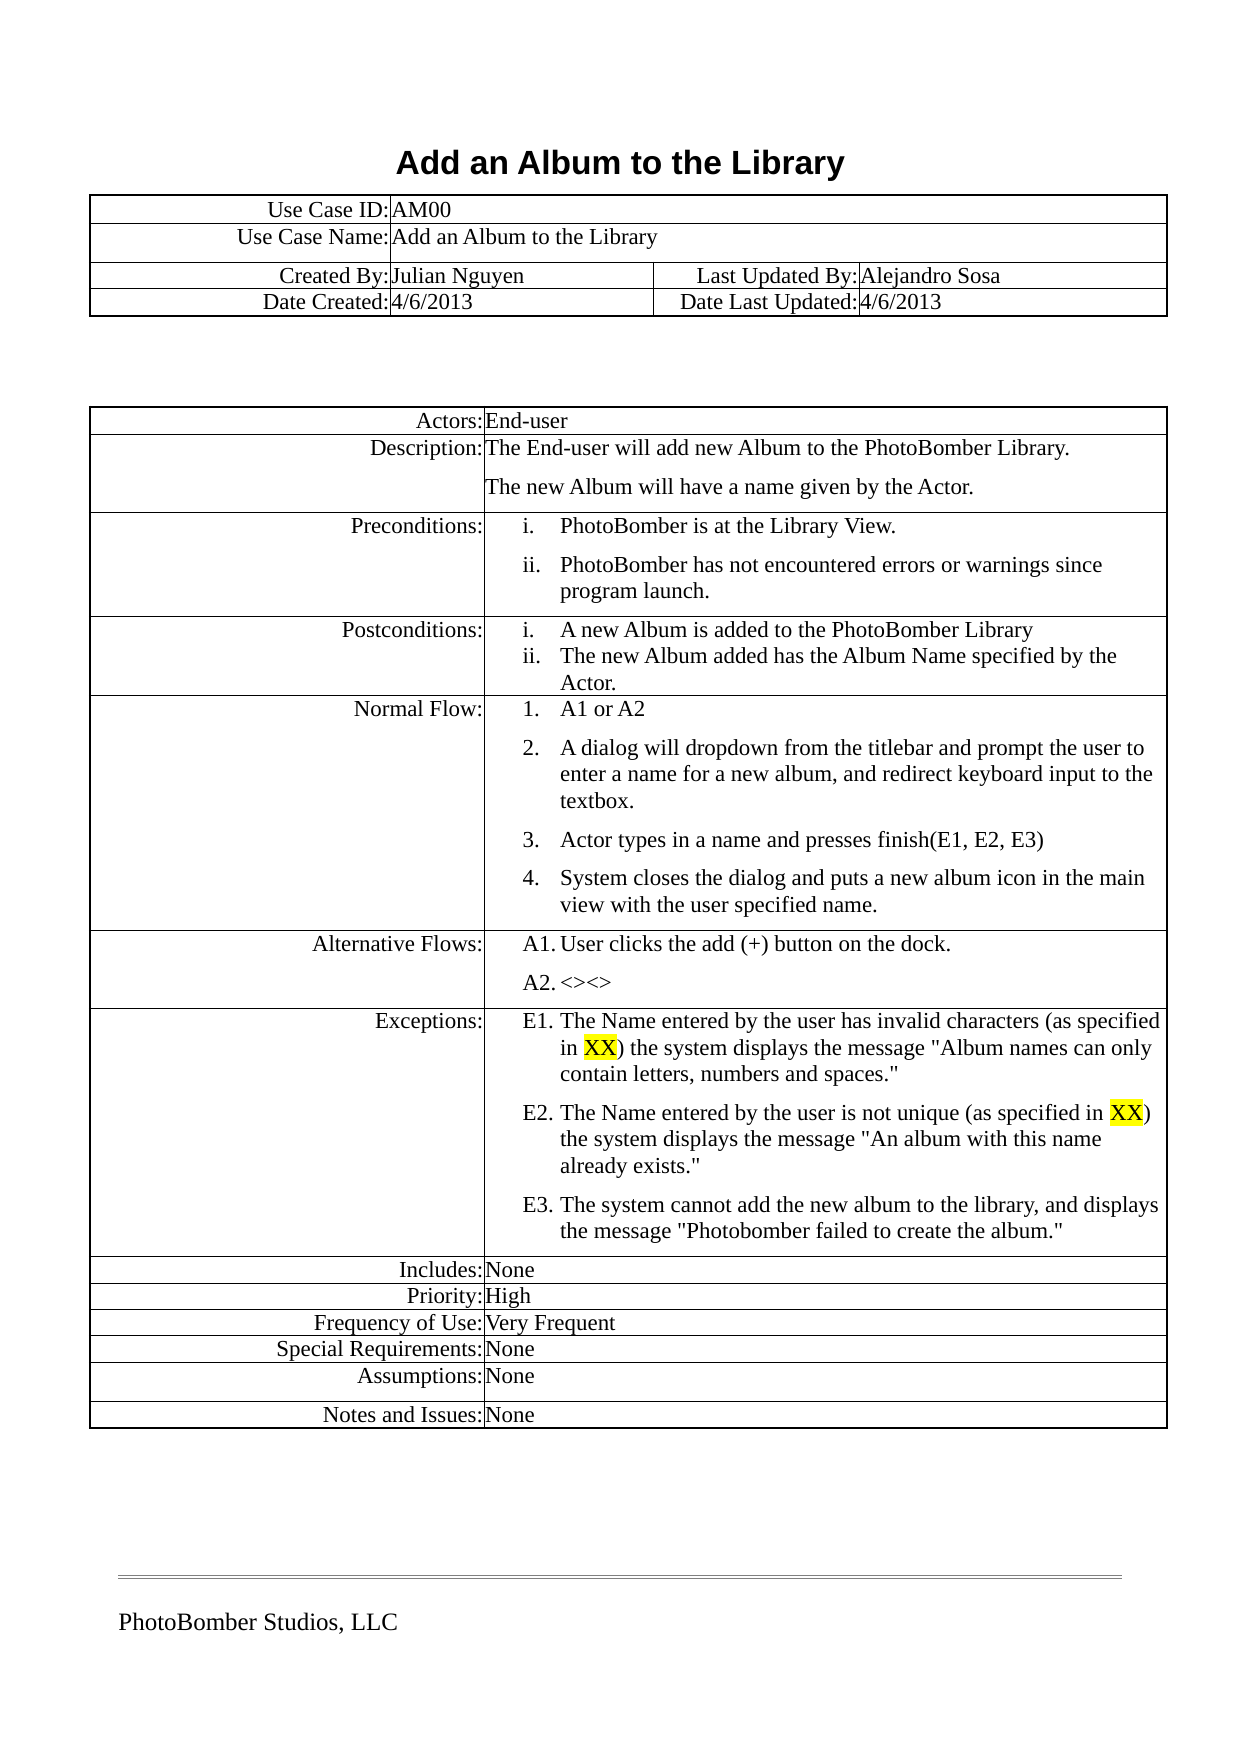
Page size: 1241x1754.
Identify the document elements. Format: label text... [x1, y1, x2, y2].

table_cell None [485, 1336, 1166, 1362]
table_cell The Name entered by the user has invalid characters (as specified in XX) the system displays the message "Album names can only contain letters, numbers and spaces." The Name entered by the user is not unique (as specified in XX) the system displays the message "An album with this name already exists." The system cannot add the new album to the library, and displays the message "Photobomber failed to create the album." [485, 1009, 1166, 1256]
table_cell PhotoBomber is at the Library View. PhotoBomber has not encountered errors or warnings since program launch. [485, 513, 1166, 616]
table_header Actors: [91, 408, 484, 434]
table_cell Normal Flow: [91, 696, 484, 930]
table_cell Created By: [91, 263, 390, 288]
table_cell Preconditions: [91, 513, 484, 616]
table_cell None [485, 1257, 1166, 1282]
table_cell Exceptions: [91, 1009, 484, 1256]
table_cell Use Case Name: [91, 224, 390, 262]
table_cell Description: [91, 435, 484, 512]
table_cell Priority: [91, 1284, 484, 1309]
table_cell A new Album is added to the PhotoBomber Library The new Album added has the Album Name specified by the Actor. [485, 617, 1166, 695]
table_cell Add an Album to the Library [391, 224, 1166, 262]
table_cell Includes: [91, 1257, 484, 1282]
table_cell Frequency of Use: [91, 1310, 484, 1335]
table_cell None [485, 1402, 1166, 1427]
table_cell Notes and Issues: [91, 1402, 484, 1427]
table_cell The End-user will add new Album to the PhotoBomber Library. The new Album will have a name given by the Actor. [485, 435, 1166, 512]
table_cell Date Last Updated: [654, 289, 859, 314]
table_cell Alejandro Sosa [860, 263, 1166, 288]
table_cell 4/6/2013 [860, 289, 1166, 314]
table_cell Assumptions: [91, 1363, 484, 1401]
table_cell Alternative Flows: [91, 931, 484, 1007]
table_header End-user [485, 408, 1166, 434]
table_cell Date Created: [91, 289, 390, 314]
table_cell 4/6/2013 [391, 289, 653, 314]
table_cell None [485, 1363, 1166, 1401]
table_cell Postconditions: [91, 617, 484, 695]
table_cell User clicks the add (+) button on the dock. <><> [485, 931, 1166, 1007]
table_cell A1 or A2 A dialog will dropdown from the titlebar and prompt the user to enter a name for a new album, and redirect keyboard input to the textbox. Actor types in a name and presses finish(E1, E2, E3) System closes the dialog and puts a new album icon in the main view with the user specified name. [485, 696, 1166, 930]
table_header Use Case ID: [91, 196, 390, 223]
table_cell Julian Nguyen [391, 263, 653, 288]
subtitle Add an Album to the Library [118, 143, 1122, 182]
table_header AM00 [391, 196, 1166, 223]
table_cell Last Updated By: [654, 263, 859, 288]
table_cell Special Requirements: [91, 1336, 484, 1362]
table_cell Very Frequent [485, 1310, 1166, 1335]
table_cell High [485, 1284, 1166, 1309]
